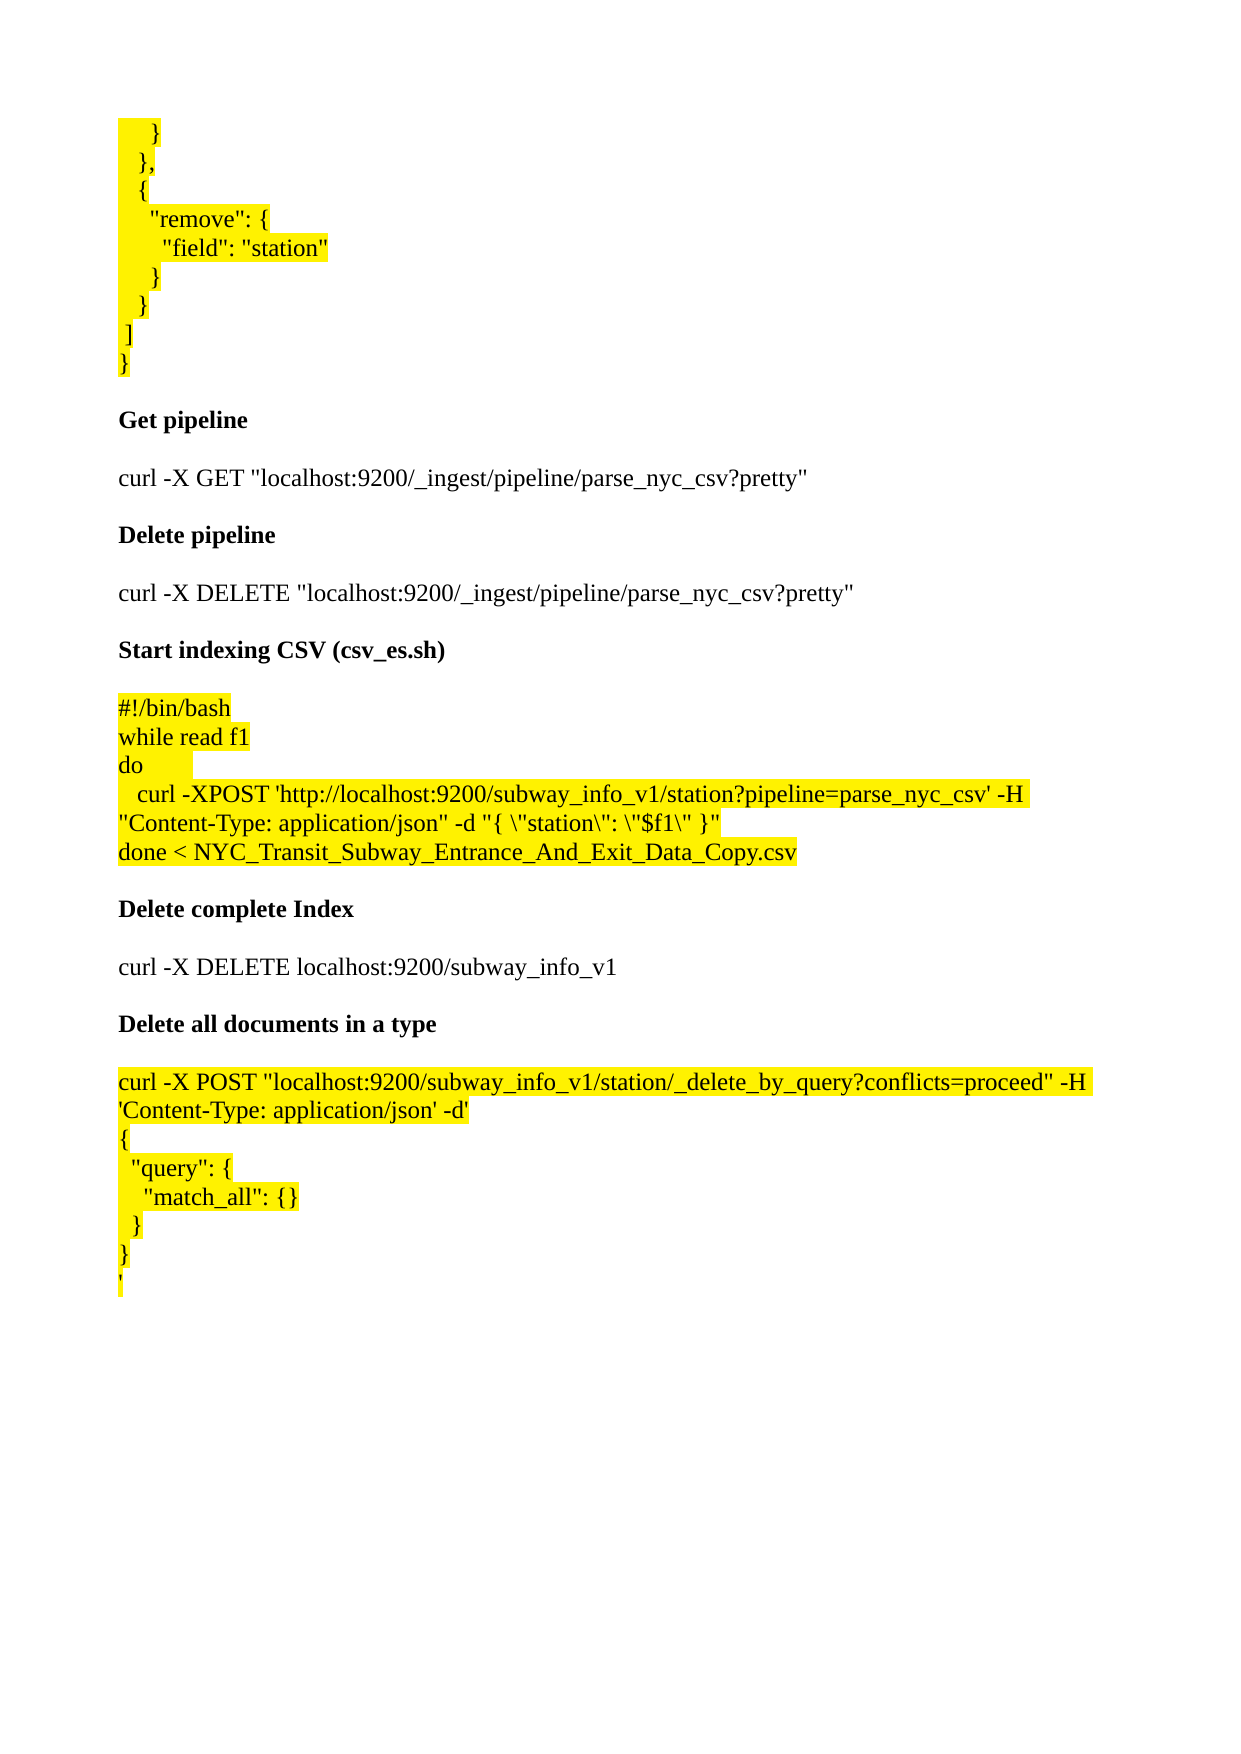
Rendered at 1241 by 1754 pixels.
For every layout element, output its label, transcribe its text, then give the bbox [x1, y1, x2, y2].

text "field": "station" [118, 233, 1122, 262]
text "match_all": {} [118, 1182, 1122, 1211]
text #!/bin/bash [118, 693, 1122, 722]
text curl -X DELETE localhost:9200/subway_info_v1 [118, 952, 1122, 981]
text } [118, 348, 1122, 377]
text done < NYC_Transit_Subway_Entrance_And_Exit_Data_Copy.csv [118, 837, 1122, 866]
text Get pipeline [118, 406, 1122, 434]
text ] [118, 319, 1122, 348]
text }, [118, 147, 1122, 176]
text } [118, 1211, 1122, 1239]
text "query": { [118, 1153, 1122, 1182]
text do [118, 751, 1122, 779]
text curl -XPOST 'http://localhost:9200/subway_info_v1/station?pipeline=parse_nyc_csv' -H "Content-Type: application/json" -d "{ \"station\": \"$f1\" }" [118, 779, 1122, 837]
text { [118, 176, 1122, 204]
text curl -X POST "localhost:9200/subway_info_v1/station/_delete_by_query?conflicts=proceed" -H 'Content-Type: application/json' -d' [118, 1067, 1122, 1124]
text } [118, 262, 1122, 291]
text curl -X GET "localhost:9200/_ingest/pipeline/parse_nyc_csv?pretty" [118, 463, 1122, 492]
text } [118, 118, 1122, 147]
text Delete pipeline [118, 521, 1122, 549]
text curl -X DELETE "localhost:9200/_ingest/pipeline/parse_nyc_csv?pretty" [118, 578, 1122, 607]
text Delete all documents in a type [118, 1009, 1122, 1038]
text { [118, 1124, 1122, 1153]
text ' [118, 1268, 1122, 1297]
text while read f1 [118, 722, 1122, 751]
text Delete complete Index [118, 894, 1122, 923]
text } [118, 291, 1122, 319]
text } [118, 1239, 1122, 1268]
text "remove": { [118, 204, 1122, 233]
text Start indexing CSV (csv_es.sh) [118, 636, 1122, 664]
